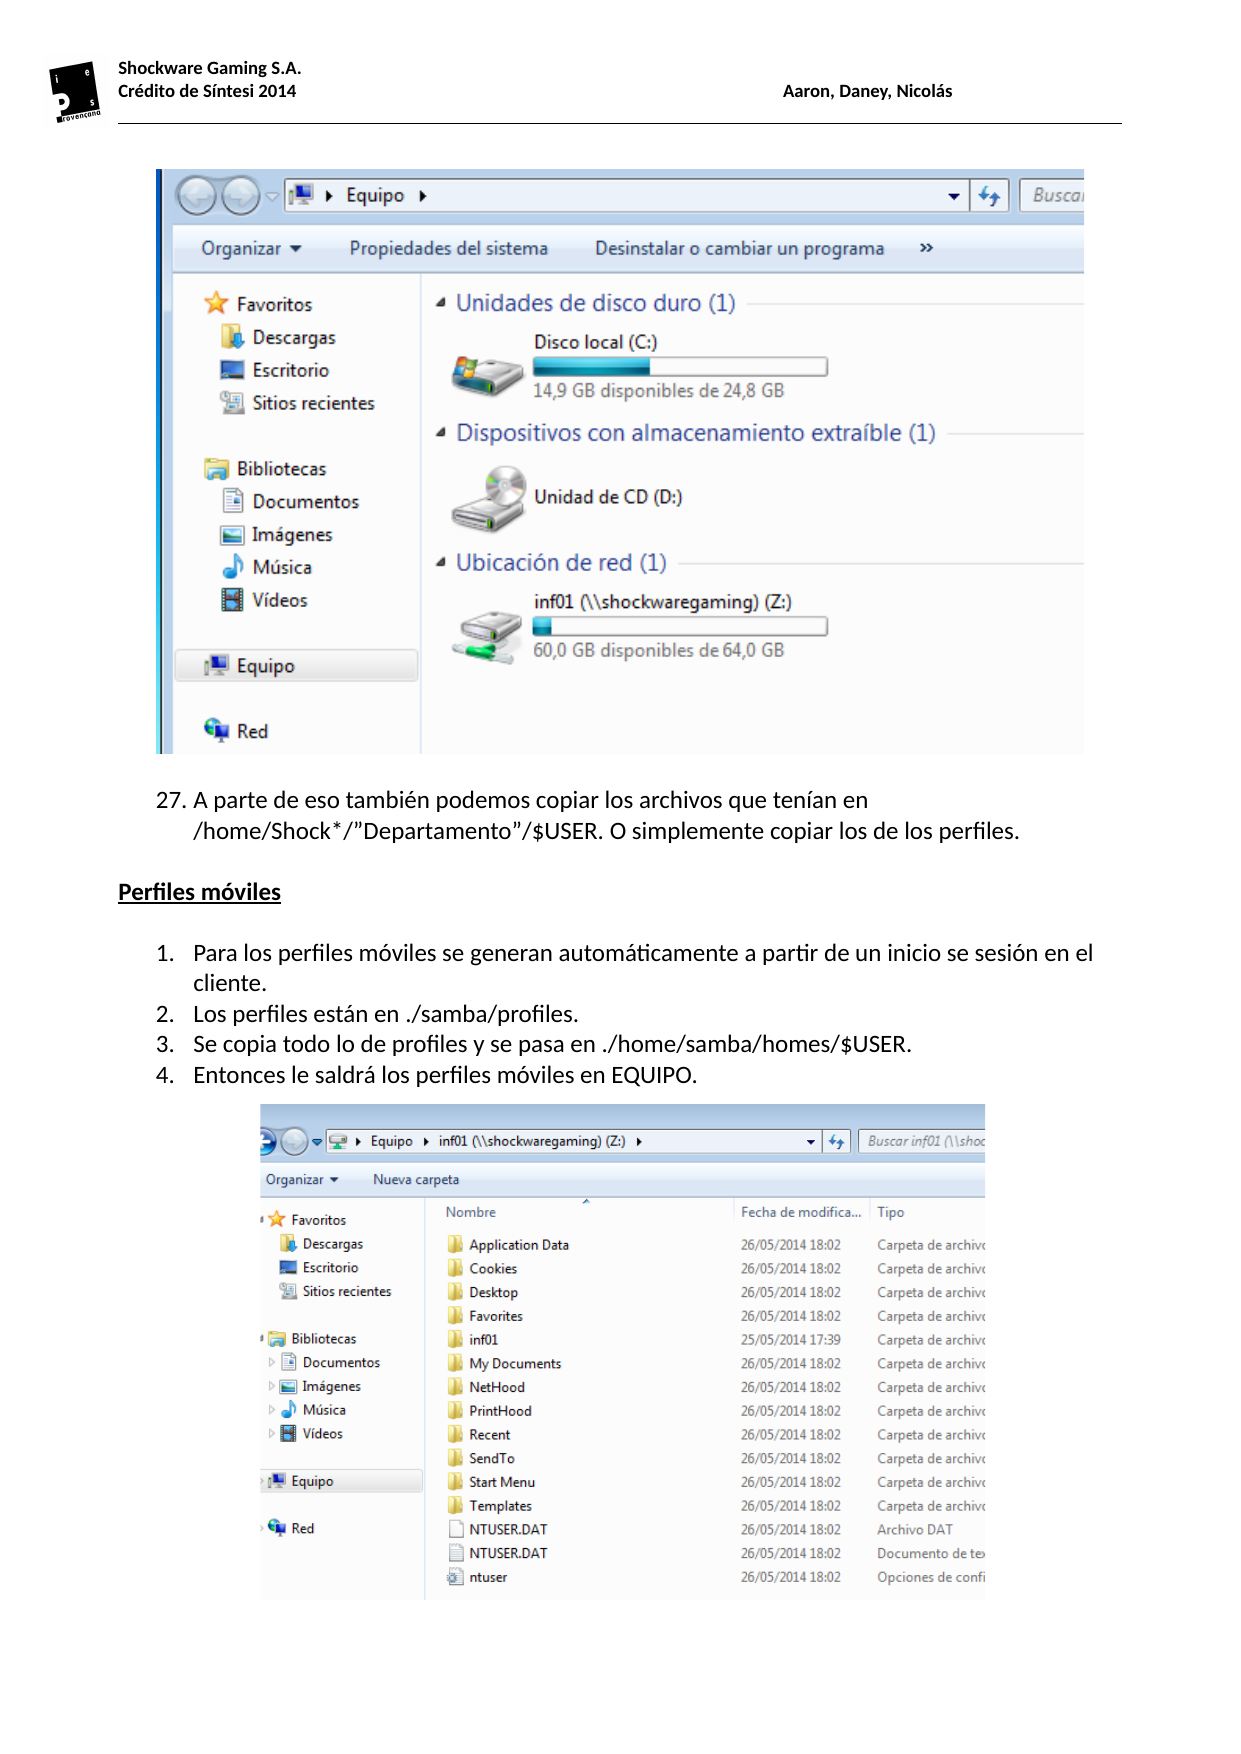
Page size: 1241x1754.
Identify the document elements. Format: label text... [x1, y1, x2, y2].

list Entonces le saldrá los perfiles móviles en EQUIPO. [156, 1059, 1122, 1089]
list A parte de eso también podemos copiar los archivos que tenían en /home/Shock*/”Departamento”/$USER. O simplemente copiar los de los perfiles. [156, 784, 1122, 845]
picture [260, 1104, 986, 1600]
text Perfiles móviles [118, 876, 1122, 906]
list Para los perfiles móviles se generan automáticamente a partir de un inicio se sesión en el cliente. [156, 937, 1122, 998]
picture [43, 54, 110, 128]
list Los perfiles están en ./samba/profiles. [156, 998, 1122, 1028]
picture [156, 169, 1085, 754]
list Se copia todo lo de profiles y se pasa en ./home/samba/homes/$USER. [156, 1028, 1122, 1059]
